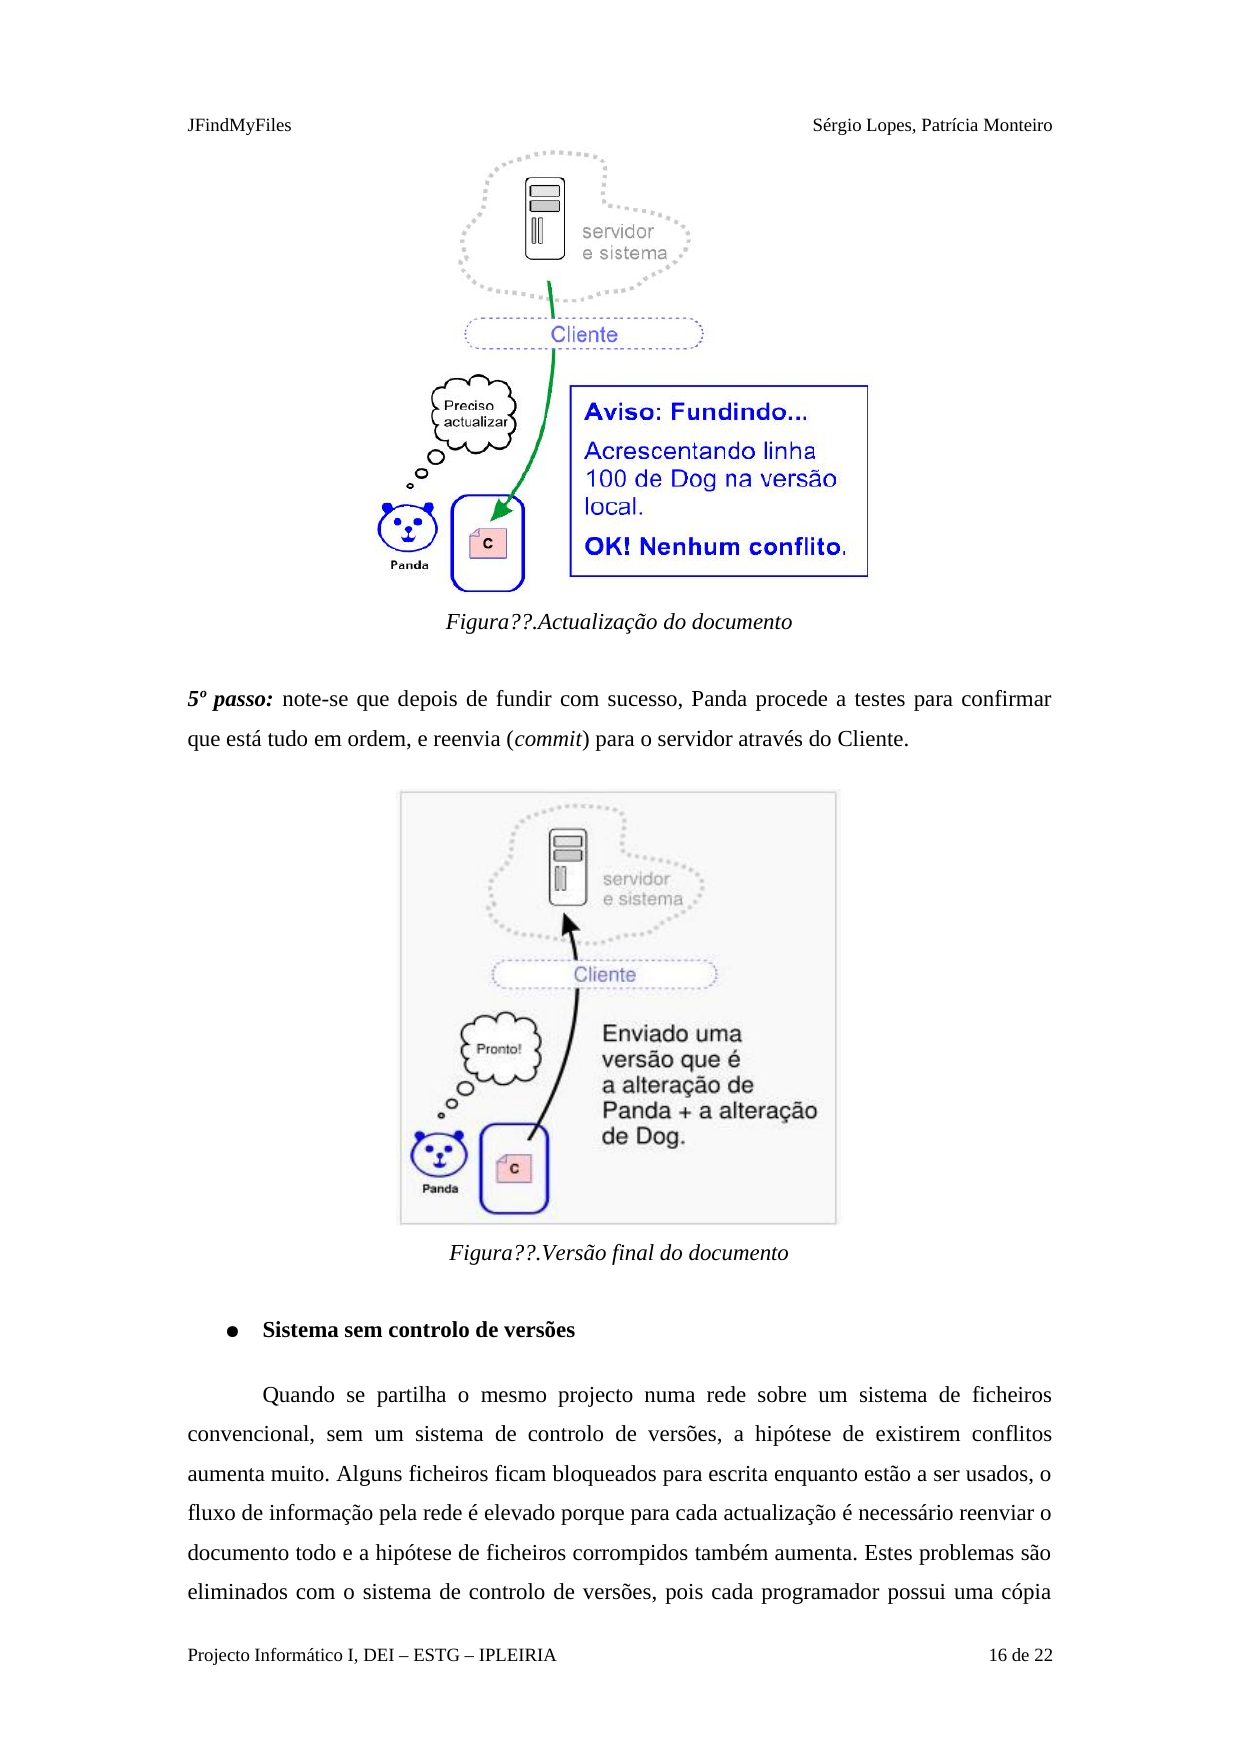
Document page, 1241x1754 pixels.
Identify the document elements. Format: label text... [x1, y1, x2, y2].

picture [358, 147, 882, 595]
list Sistema sem controlo de versões [225, 1316, 1053, 1343]
text Figura??.Actualização do documento [187, 147, 1053, 634]
text Quando se partilha o mesmo projecto numa rede sobre um sistema de ficheiros convencional, sem um sistema de controlo de versões, a hipótese de existirem conflitos aumenta muito. Alguns ficheiros ficam bloqueados para escrita enquanto estão a ser usados, o fluxo de informação pela rede é elevado porque para cada actualização é necessário reenviar o documento todo e a hipótese de ficheiros corrompidos também aumenta. Estes problemas são eliminados com o sistema de controlo de versões, pois cada programador possui uma cópia [187, 1381, 1053, 1605]
picture [396, 789, 844, 1226]
text 5º passo: note-se que depois de fundir com sucesso, Panda procede a testes para confirmar que está tudo em ordem, e reenvia (commit) para o servidor através do Cliente. [187, 685, 1053, 751]
text Figura??.Versão final do documento [187, 789, 1053, 1266]
